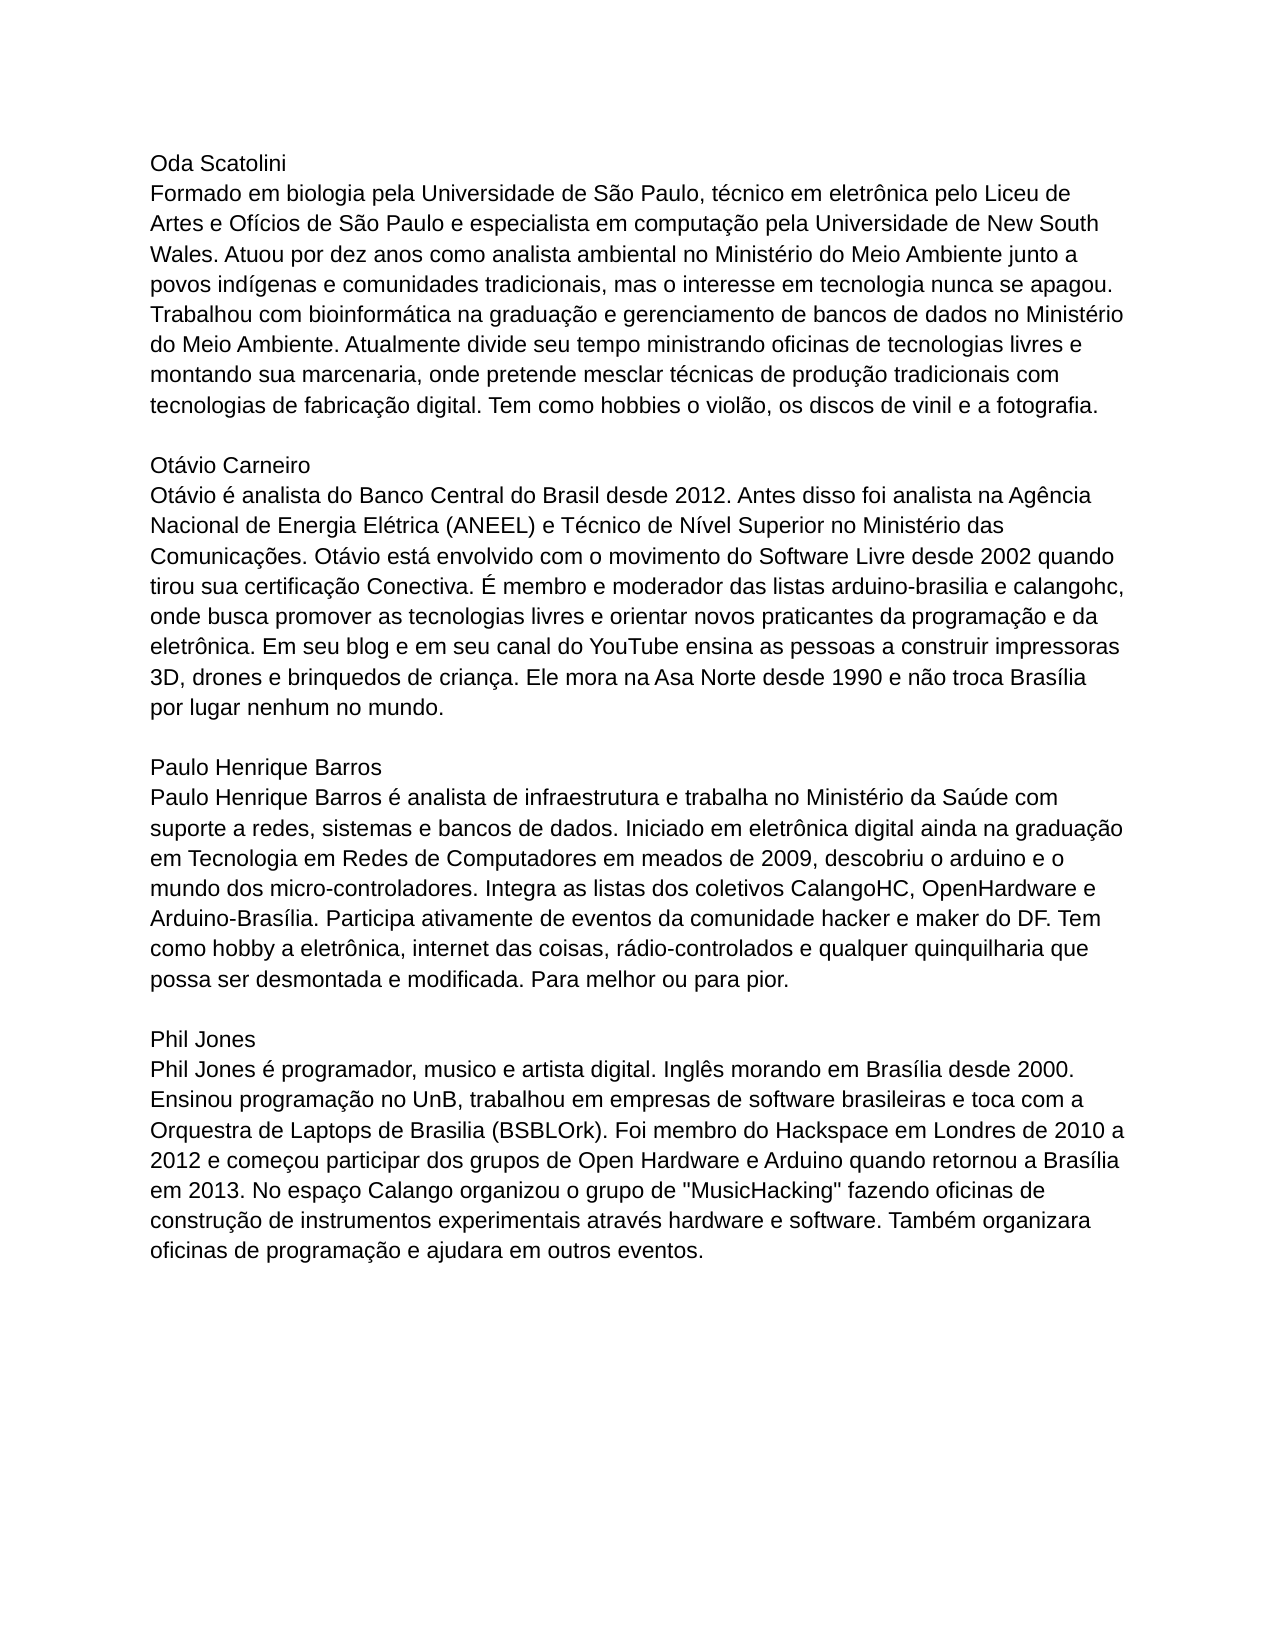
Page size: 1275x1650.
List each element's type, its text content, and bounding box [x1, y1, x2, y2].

text Otávio é analista do Banco Central do Brasil desde 2012. Antes disso foi analista na Agência Nacional de Energia Elétrica (ANEEL) e Técnico de Nível Superior no Ministério das Comunicações. Otávio está envolvido com o movimento do Software Livre desde 2002 quando tirou sua certificação Conectiva. É membro e moderador das listas arduino-brasilia e calangohc, onde busca promover as tecnologias livres e orientar novos praticantes da programação e da eletrônica. Em seu blog e em seu canal do YouTube ensina as pessoas a construir impressoras 3D, drones e brinquedos de criança. Ele mora na Asa Norte desde 1990 e não troca Brasília por lugar nenhum no mundo. [150, 482, 1125, 720]
text Paulo Henrique Barros é analista de infraestrutura e trabalha no Ministério da Saúde com suporte a redes, sistemas e bancos de dados. Iniciado em eletrônica digital ainda na graduação em Tecnologia em Redes de Computadores em meados de 2009, descobriu o arduino e o mundo dos micro-controladores. Integra as listas dos coletivos CalangoHC, OpenHardware e Arduino-Brasília. Participa ativamente de eventos da comunidade hacker e maker do DF. Tem como hobby a eletrônica, internet das coisas, rádio-controlados e qualquer quinquilharia que possa ser desmontada e modificada. Para melhor ou para pior. [150, 784, 1125, 992]
text Phil Jones [150, 1026, 1125, 1052]
text Otávio Carneiro [150, 452, 1125, 478]
text Oda Scatolini [150, 150, 1125, 176]
text Paulo Henrique Barros [150, 754, 1125, 781]
text Formado em biologia pela Universidade de São Paulo, técnico em eletrônica pelo Liceu de Artes e Ofícios de São Paulo e especialista em computação pela Universidade de New South Wales. Atuou por dez anos como analista ambiental no Ministério do Meio Ambiente junto a povos indígenas e comunidades tradicionais, mas o interesse em tecnologia nunca se apagou. Trabalhou com bioinformática na graduação e gerenciamento de bancos de dados no Ministério do Meio Ambiente. Atualmente divide seu tempo ministrando oficinas de tecnologias livres e montando sua marcenaria, onde pretende mesclar técnicas de produção tradicionais com tecnologias de fabricação digital. Tem como hobbies o violão, os discos de vinil e a fotografia. [150, 180, 1125, 418]
text Phil Jones é programador, musico e artista digital. Inglês morando em Brasília desde 2000. Ensinou programação no UnB, trabalhou em empresas de software brasileiras e toca com a Orquestra de Laptops de Brasilia (BSBLOrk). Foi membro do Hackspace em Londres de 2010 a 2012 e começou participar dos grupos de Open Hardware e Arduino quando retornou a Brasília em 2013. No espaço Calango organizou o grupo de "MusicHacking" fazendo oficinas de construção de instrumentos experimentais através hardware e software. Também organizara oficinas de programação e ajudara em outros eventos. [150, 1056, 1125, 1264]
